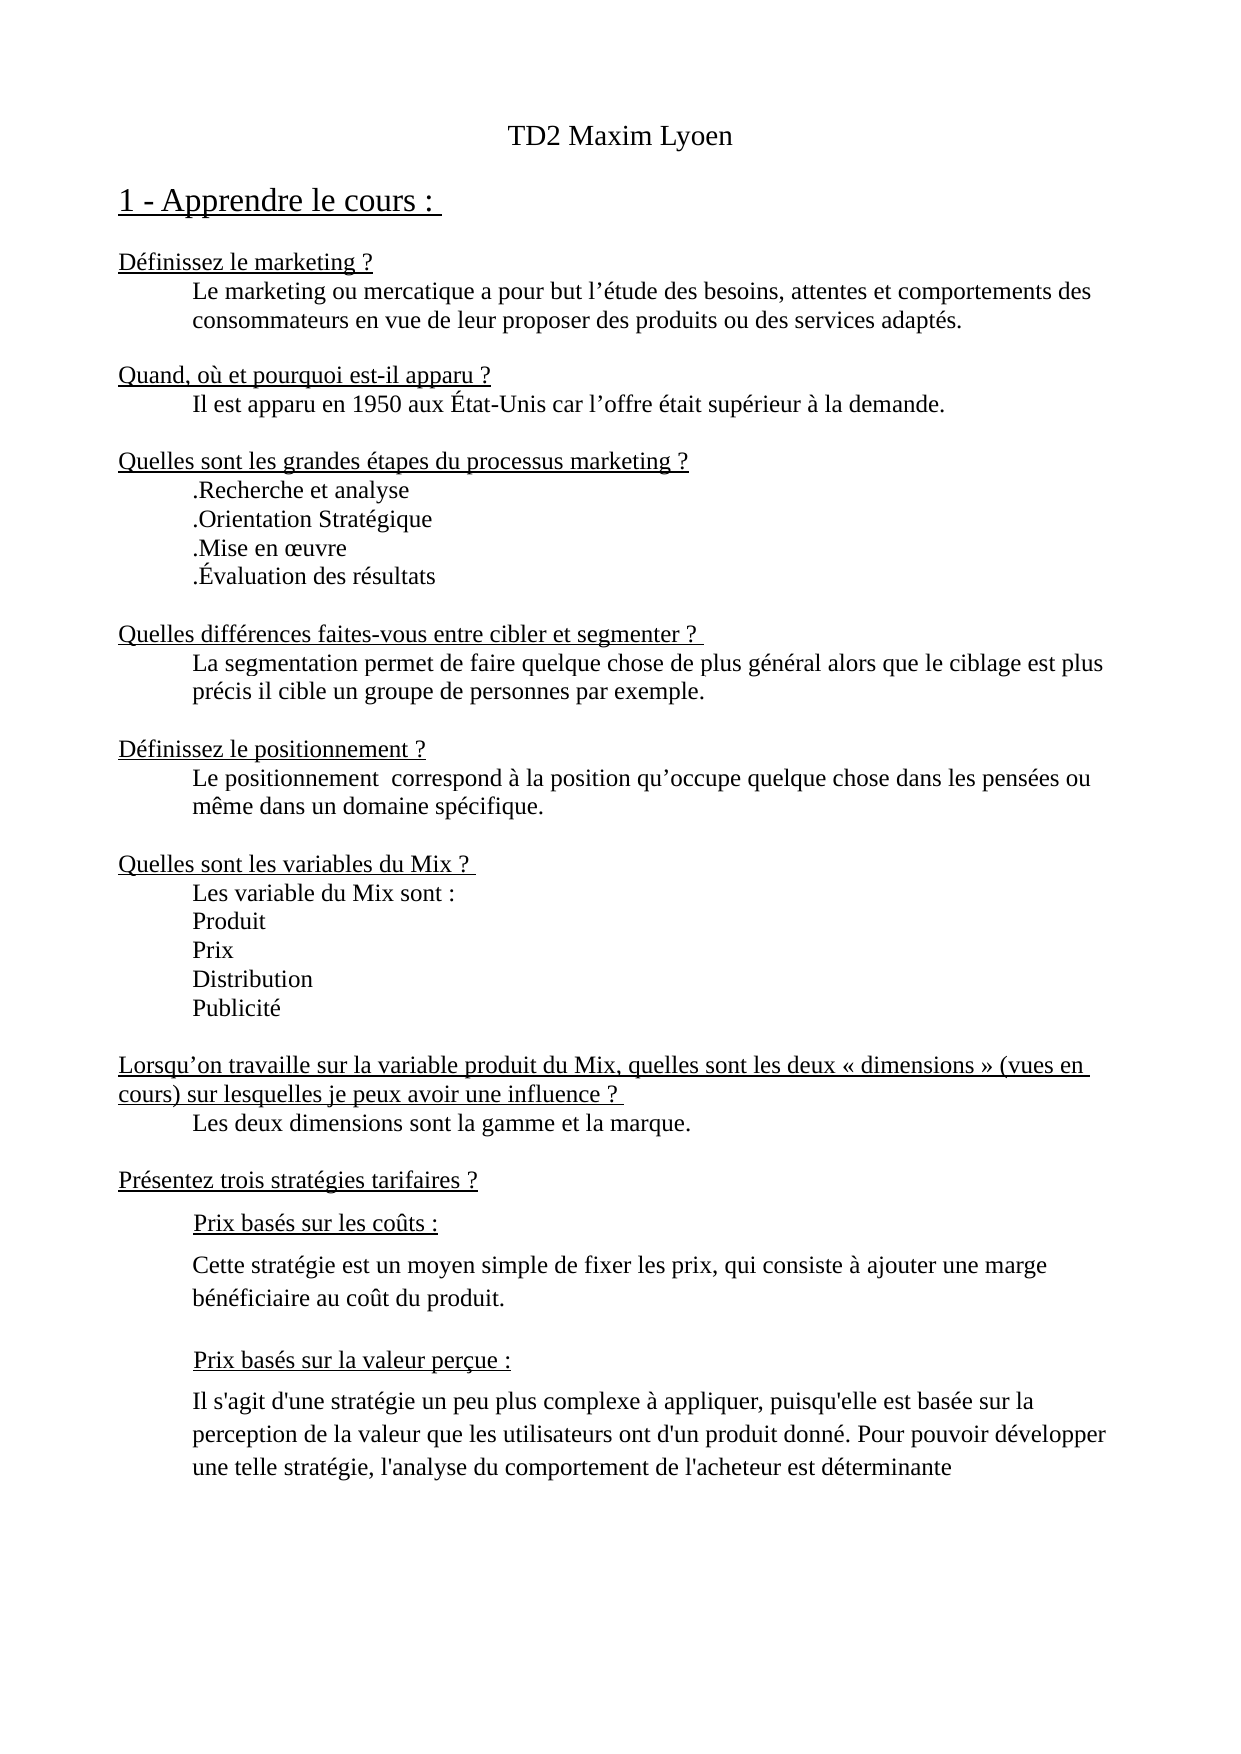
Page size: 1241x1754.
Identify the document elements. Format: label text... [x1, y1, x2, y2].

text Il est apparu en 1950 aux État-Unis car l’offre était supérieur à la demande. [118, 389, 1122, 418]
text Définissez le marketing ? [118, 247, 1122, 276]
text Le positionnement correspond à la position qu’occupe quelque chose dans les pensées ou même dans un domaine spécifique. [118, 763, 1122, 820]
text .Orientation Stratégique [118, 504, 1122, 533]
text Quelles différences faites-vous entre cibler et segmenter ? [118, 619, 1122, 648]
text La segmentation permet de faire quelque chose de plus général alors que le ciblage est plus précis il cible un groupe de personnes par exemple. [118, 648, 1122, 705]
text Quelles sont les variables du Mix ? [118, 849, 1122, 878]
text Cette stratégie est un moyen simple de fixer les prix, qui consiste à ajouter une marge bénéficiaire au coût du produit. [118, 1250, 1122, 1311]
text Il s'agit d'une stratégie un peu plus complexe à appliquer, puisqu'elle est basée sur la perception de la valeur que les utilisateurs ont d'un produit donné. Pour pouvoir développer une telle stratégie, l'analyse du comportement de l'acheteur est déterminante [118, 1386, 1122, 1481]
text 1 - Apprendre le cours : [118, 180, 1122, 219]
text Quand, où et pourquoi est-il apparu ? [118, 360, 1122, 389]
text Distribution [118, 964, 1122, 993]
text Le marketing ou mercatique a pour but l’étude des besoins, attentes et comportements des consommateurs en vue de leur proposer des produits ou des services adaptés. [118, 276, 1122, 334]
text Quelles sont les grandes étapes du processus marketing ? [118, 446, 1122, 475]
text .Évaluation des résultats [118, 561, 1122, 590]
text Produit [118, 906, 1122, 935]
text Définissez le positionnement ? [118, 734, 1122, 763]
text Lorsqu’on travaille sur la variable produit du Mix, quelles sont les deux « dimensions » (vues en cours) sur lesquelles je peux avoir une influence ? [118, 1050, 1122, 1108]
text TD2 Maxim Lyoen [118, 118, 1122, 152]
text Prix [118, 935, 1122, 964]
text .Mise en œuvre [118, 533, 1122, 561]
text Les variable du Mix sont : [118, 878, 1122, 906]
text Présentez trois stratégies tarifaires ? [118, 1165, 1122, 1194]
text Les deux dimensions sont la gamme et la marque. [118, 1108, 1122, 1136]
subtitle Prix basés sur la valeur perçue : [193, 1345, 1122, 1374]
text .Recherche et analyse [118, 475, 1122, 504]
subtitle Prix basés sur les coûts : [193, 1208, 1122, 1237]
text Publicité [118, 993, 1122, 1021]
